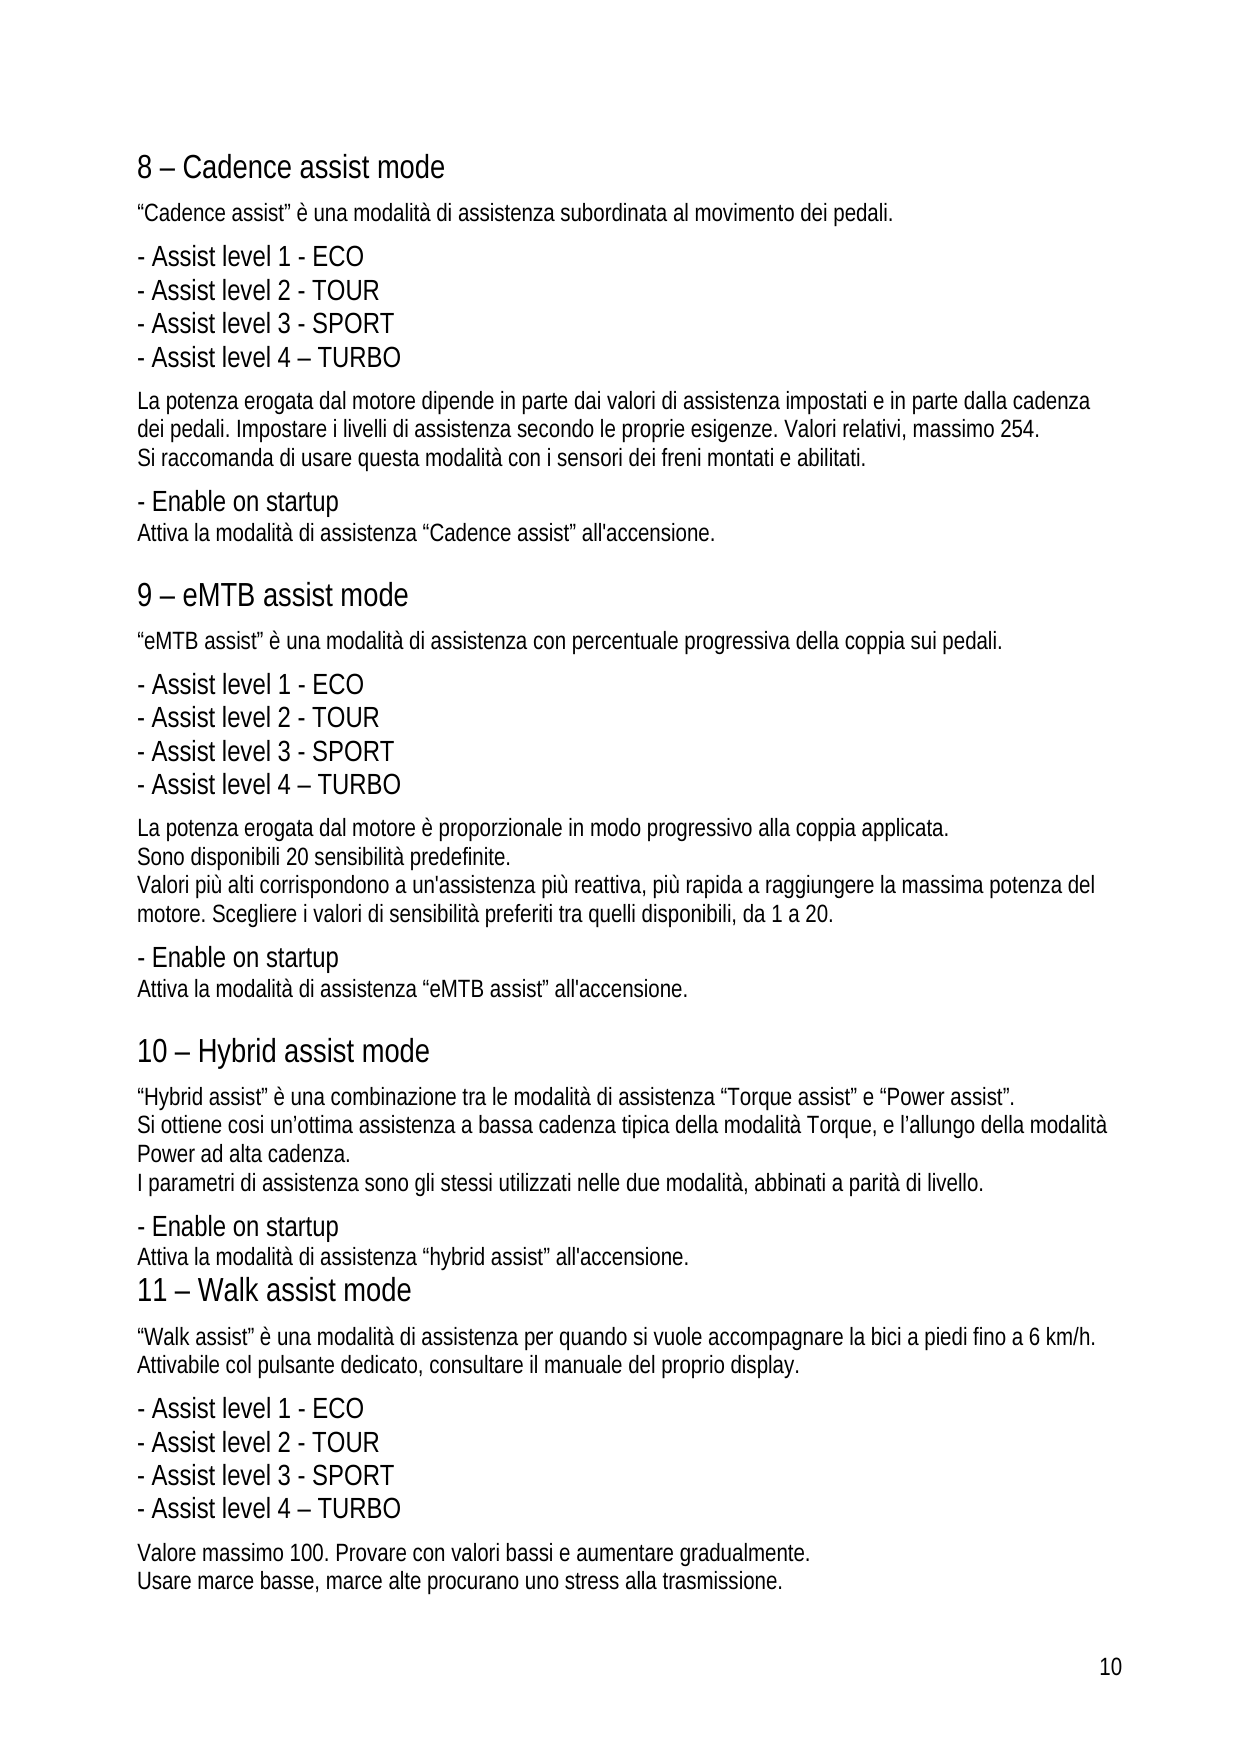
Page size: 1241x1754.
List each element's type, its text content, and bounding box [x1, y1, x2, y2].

text La potenza erogata dal motore dipende in parte dai valori di assistenza impostati e in parte dalla cadenza dei pedali. Impostare i livelli di assistenza secondo le proprie esigenze. Valori relativi, massimo 254. [137, 386, 1122, 443]
text Usare marce basse, marce alte procurano uno stress alla trasmissione. [137, 1566, 1122, 1595]
text - Enable on startup [137, 940, 1122, 973]
text Si ottiene cosi un’ottima assistenza a bassa cadenza tipica della modalità Torque, e l’allungo della modalità Power ad alta cadenza. [137, 1110, 1122, 1167]
text - Assist level 4 – TURBO [137, 1492, 1122, 1525]
text - Assist level 3 - SPORT [137, 1458, 1122, 1492]
text “eMTB assist” è una modalità di assistenza con percentuale progressiva della coppia sui pedali. [137, 626, 1122, 654]
text - Assist level 3 - SPORT [137, 306, 1122, 340]
text - Assist level 4 – TURBO [137, 340, 1122, 373]
text 8 – Cadence assist mode [137, 148, 1122, 186]
text Attiva la modalità di assistenza “eMTB assist” all'accensione. [137, 973, 1122, 1002]
text Attivabile col pulsante dedicato, consultare il manuale del proprio display. [137, 1350, 1122, 1379]
text 11 – Walk assist mode [137, 1271, 1122, 1309]
text “Hybrid assist” è una combinazione tra le modalità di assistenza “Torque assist” e “Power assist”. [137, 1082, 1122, 1110]
text - Assist level 2 - TOUR [137, 273, 1122, 306]
text - Enable on startup [137, 484, 1122, 518]
text Si raccomanda di usare questa modalità con i sensori dei freni montati e abilitati. [137, 443, 1122, 472]
text - Assist level 1 - ECO [137, 239, 1122, 273]
text Attiva la modalità di assistenza “hybrid assist” all'accensione. [137, 1242, 1122, 1271]
text - Assist level 3 - SPORT [137, 734, 1122, 767]
text - Assist level 1 - ECO [137, 1391, 1122, 1425]
text - Assist level 2 - TOUR [137, 1425, 1122, 1458]
text - Assist level 2 - TOUR [137, 700, 1122, 734]
text 9 – eMTB assist mode [137, 575, 1122, 613]
text La potenza erogata dal motore è proporzionale in modo progressivo alla coppia applicata. [137, 813, 1122, 842]
text - Assist level 4 – TURBO [137, 767, 1122, 801]
text Valori più alti corrispondono a un'assistenza più reattiva, più rapida a raggiungere la massima potenza del motore. Scegliere i valori di sensibilità preferiti tra quelli disponibili, da 1 a 20. [137, 870, 1122, 928]
text Attiva la modalità di assistenza “Cadence assist” all'accensione. [137, 518, 1122, 546]
text - Enable on startup [137, 1209, 1122, 1242]
text I parametri di assistenza sono gli stessi utilizzati nelle due modalità, abbinati a parità di livello. [137, 1167, 1122, 1196]
text - Assist level 1 - ECO [137, 667, 1122, 700]
text 10 – Hybrid assist mode [137, 1031, 1122, 1069]
text Valore massimo 100. Provare con valori bassi e aumentare gradualmente. [137, 1537, 1122, 1566]
text “Walk assist” è una modalità di assistenza per quando si vuole accompagnare la bici a piedi fino a 6 km/h. [137, 1321, 1122, 1350]
text Sono disponibili 20 sensibilità predefinite. [137, 842, 1122, 870]
text “Cadence assist” è una modalità di assistenza subordinata al movimento dei pedali. [137, 198, 1122, 227]
